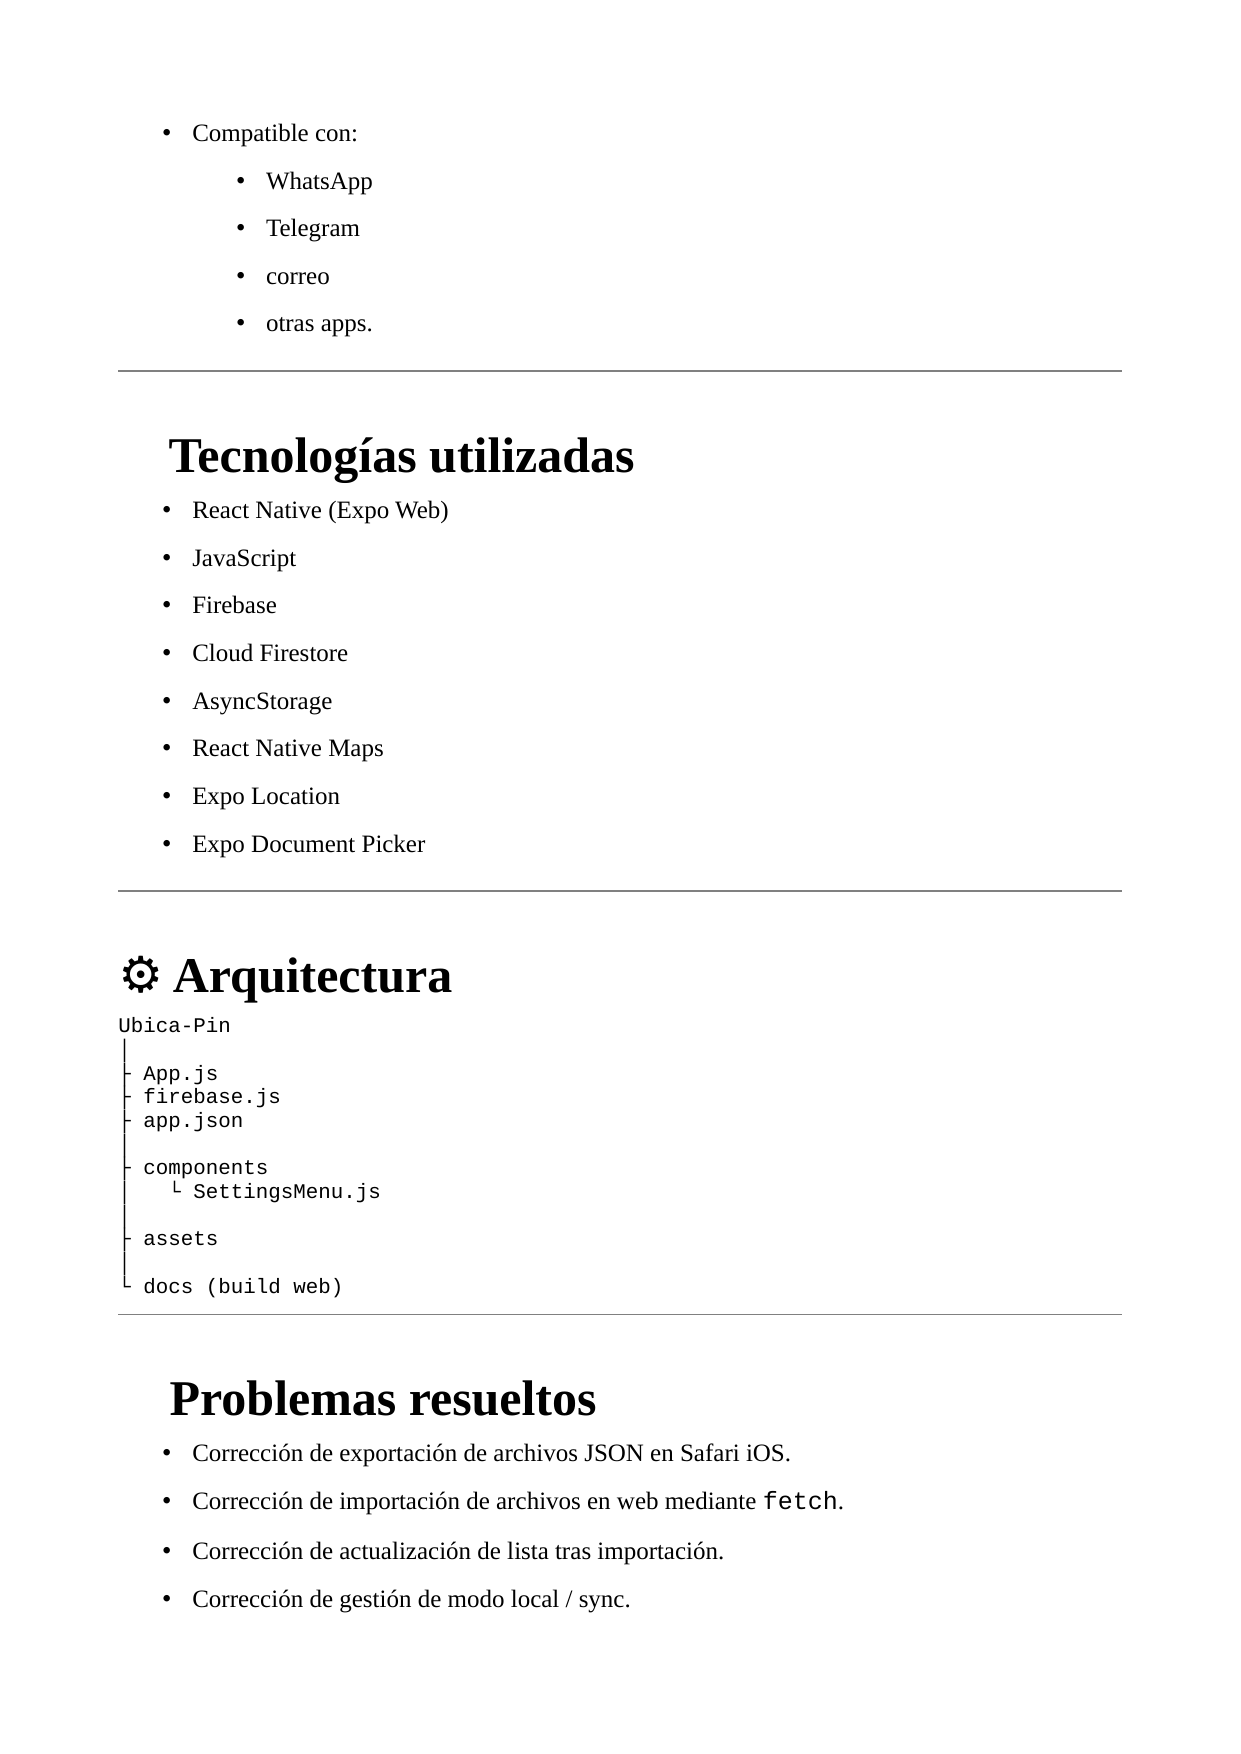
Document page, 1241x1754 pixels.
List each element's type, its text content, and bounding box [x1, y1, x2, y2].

list Expo Location [162, 781, 1122, 810]
text │ [125, 1205, 1122, 1228]
text │ [118, 1252, 1122, 1276]
list Telegram [236, 213, 1122, 242]
subtitle 🧰 Tecnologías utilizadas [118, 425, 1122, 483]
text │ [118, 1205, 124, 1228]
list React Native Maps [162, 733, 1122, 762]
text ├ assets [118, 1228, 1122, 1252]
list JavaScript [162, 543, 1122, 572]
list Compatible con: [162, 118, 1122, 147]
text ├ app.json [118, 1110, 1122, 1134]
list Corrección de actualización de lista tras importación. [162, 1536, 1122, 1565]
list otras apps. [236, 308, 1122, 337]
list Cloud Firestore [162, 638, 1122, 667]
list WhatsApp [236, 166, 1122, 194]
subtitle 🐞 Problemas resueltos [118, 1368, 1122, 1426]
list React Native (Expo Web) [162, 495, 1122, 524]
text │ [118, 1039, 1122, 1063]
text ├ App.js [125, 1063, 1122, 1086]
text └ docs (build web) [118, 1276, 1122, 1299]
list Corrección de exportación de archivos JSON en Safari iOS. [162, 1438, 1122, 1467]
list AsyncStorage [162, 686, 1122, 714]
text │ [125, 1134, 1122, 1157]
text Ubica-Pin [118, 1016, 1122, 1039]
subtitle ⚙ Arquitectura [118, 946, 1122, 1003]
list Expo Document Picker [162, 829, 1122, 857]
list Corrección de importación de archivos en web mediante fetch. [162, 1486, 1122, 1517]
text │ [118, 1134, 124, 1157]
text │ └ SettingsMenu.js [118, 1181, 1122, 1205]
text ├ components [118, 1157, 1122, 1181]
list Corrección de gestión de modo local / sync. [162, 1584, 1122, 1612]
list Firebase [162, 591, 1122, 619]
list correo [236, 261, 1122, 290]
text ├ firebase.js [118, 1086, 1122, 1110]
